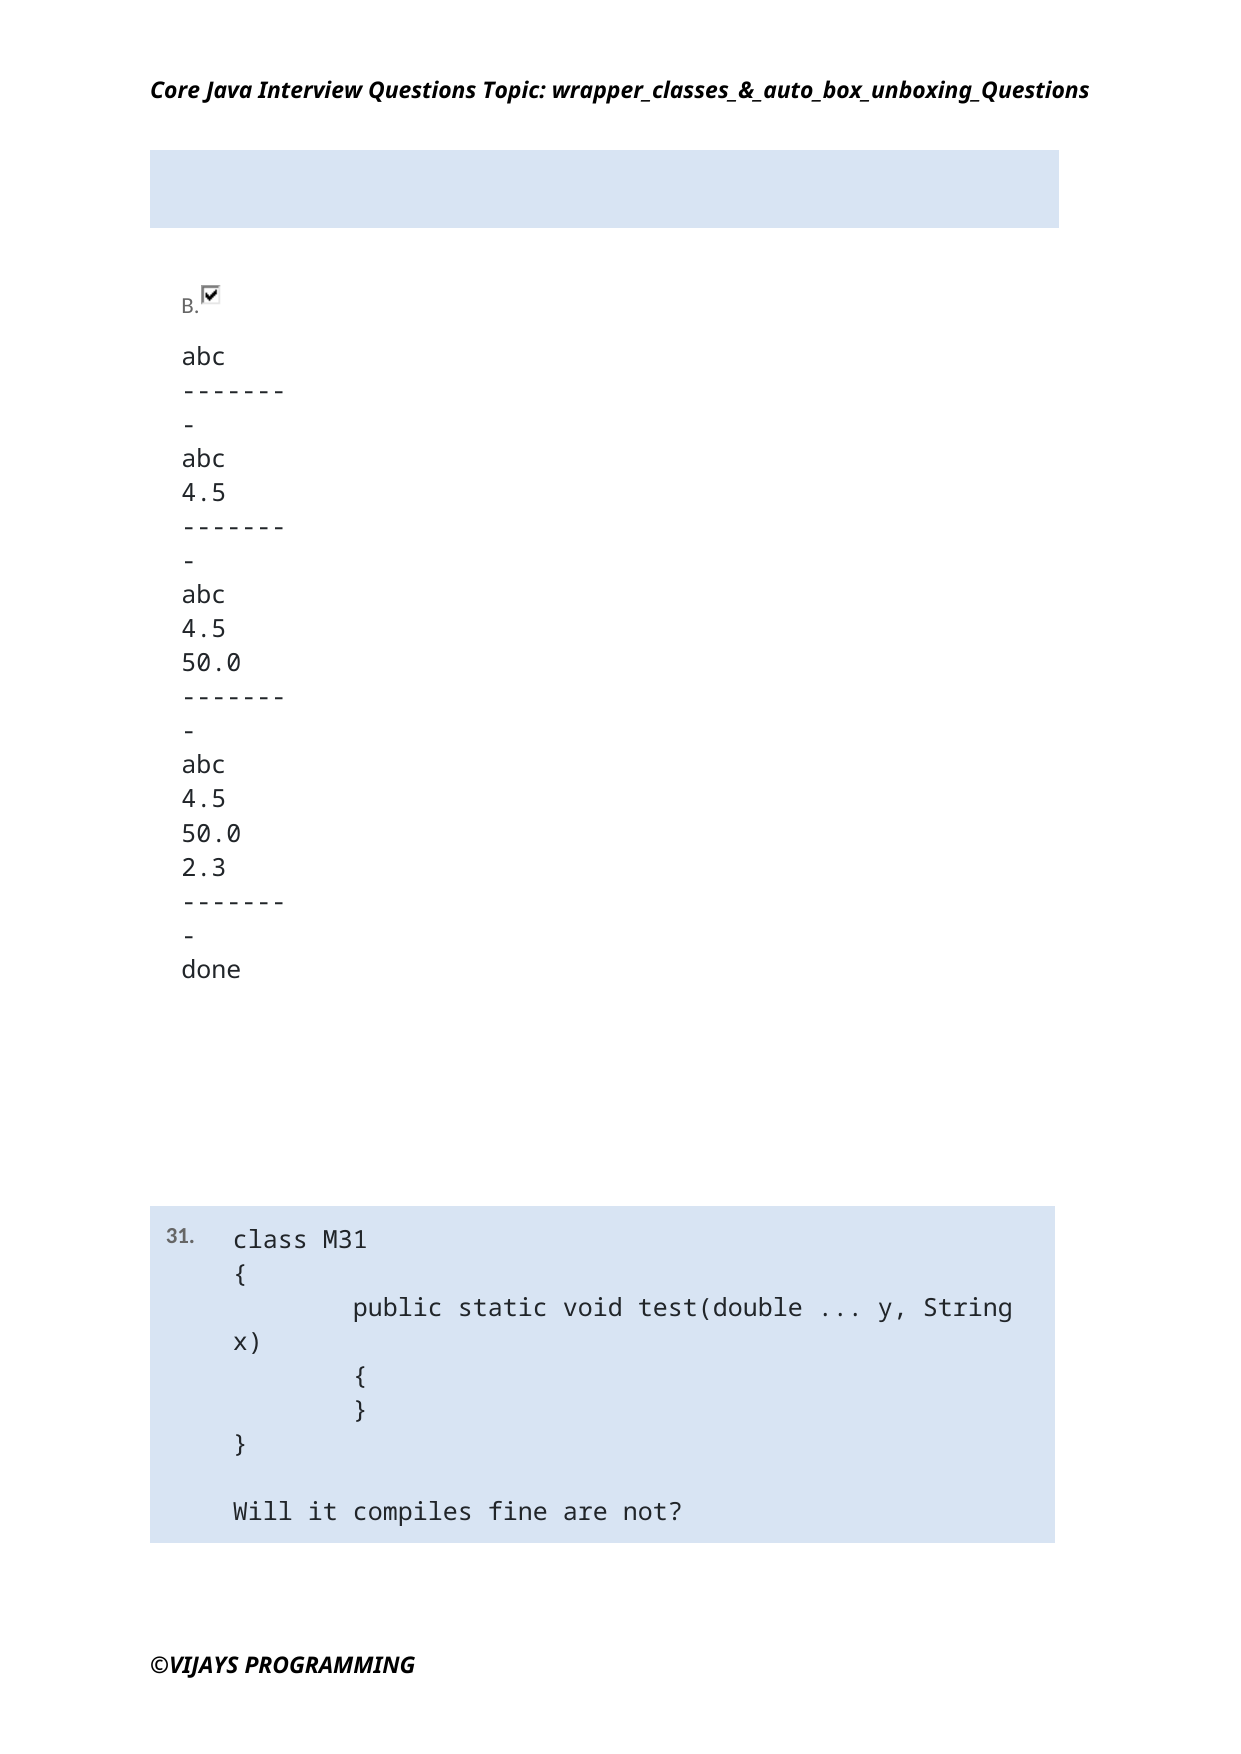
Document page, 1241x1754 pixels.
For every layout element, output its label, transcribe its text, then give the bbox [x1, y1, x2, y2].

table_cell [150, 150, 216, 228]
table_header [181, 244, 291, 278]
table_header B. abc -------- abc 4.5 -------- abc 4.5 50.0 -------- abc 4.5 50.0 2.3 -------- done [181, 278, 291, 1088]
table_header [1055, 1206, 1090, 1543]
table_header class M31 { public static void test(double ... y, String x) { } } Will it compiles fine are not? [217, 1206, 1055, 1543]
table_header 31. [150, 1206, 217, 1543]
table_cell [216, 150, 1059, 228]
table_header [181, 1156, 429, 1190]
table_cell [150, 228, 1090, 1206]
table_cell [1059, 150, 1090, 228]
table_header [181, 1088, 291, 1156]
